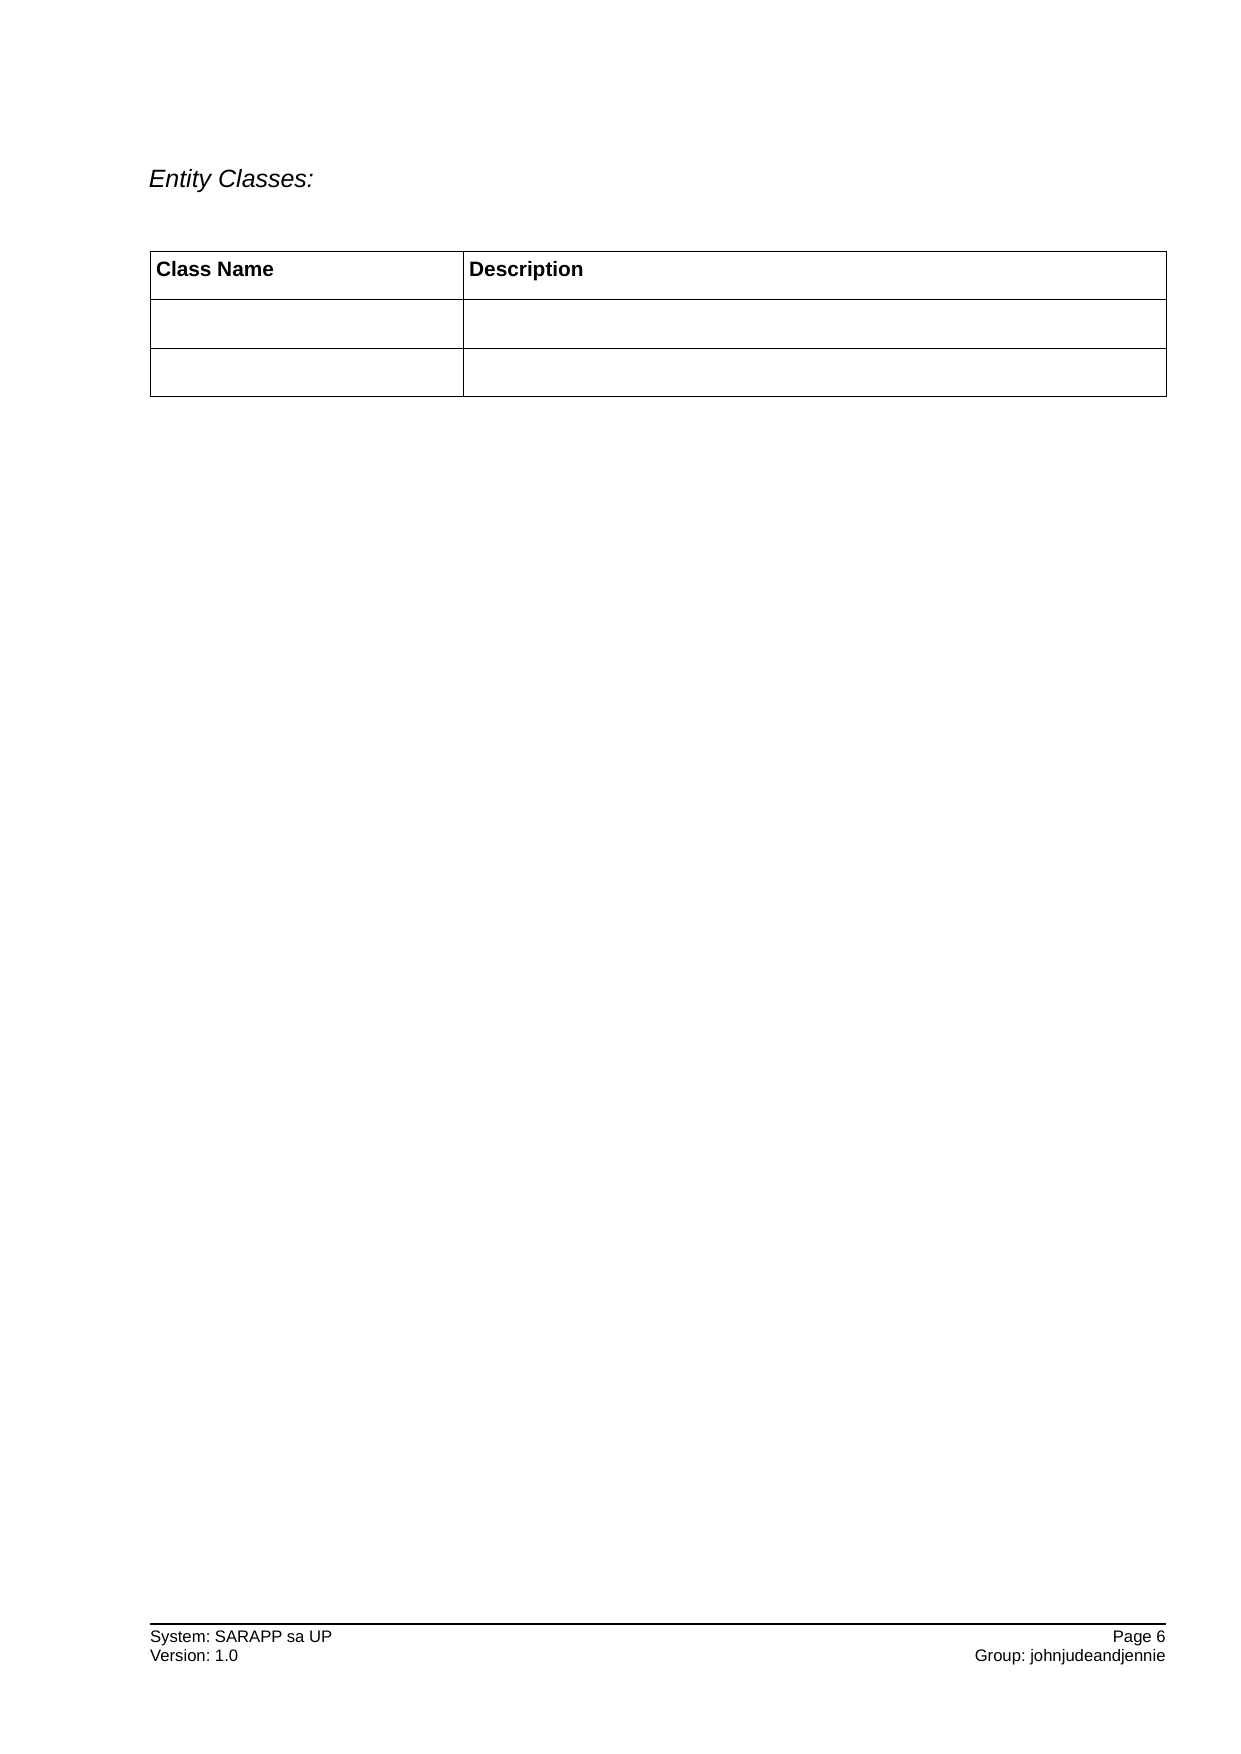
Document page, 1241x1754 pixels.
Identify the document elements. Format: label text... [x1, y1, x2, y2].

table_cell [1167, 348, 1241, 396]
table_cell [1167, 299, 1241, 347]
table_header Class Name [151, 252, 463, 299]
table_cell [464, 300, 1166, 347]
table_cell [464, 349, 1166, 396]
table_header Description [464, 252, 1166, 299]
text Entity Classes: [148, 164, 1166, 193]
table_cell [151, 349, 463, 396]
table_header [1167, 251, 1241, 299]
table_cell [151, 300, 463, 347]
